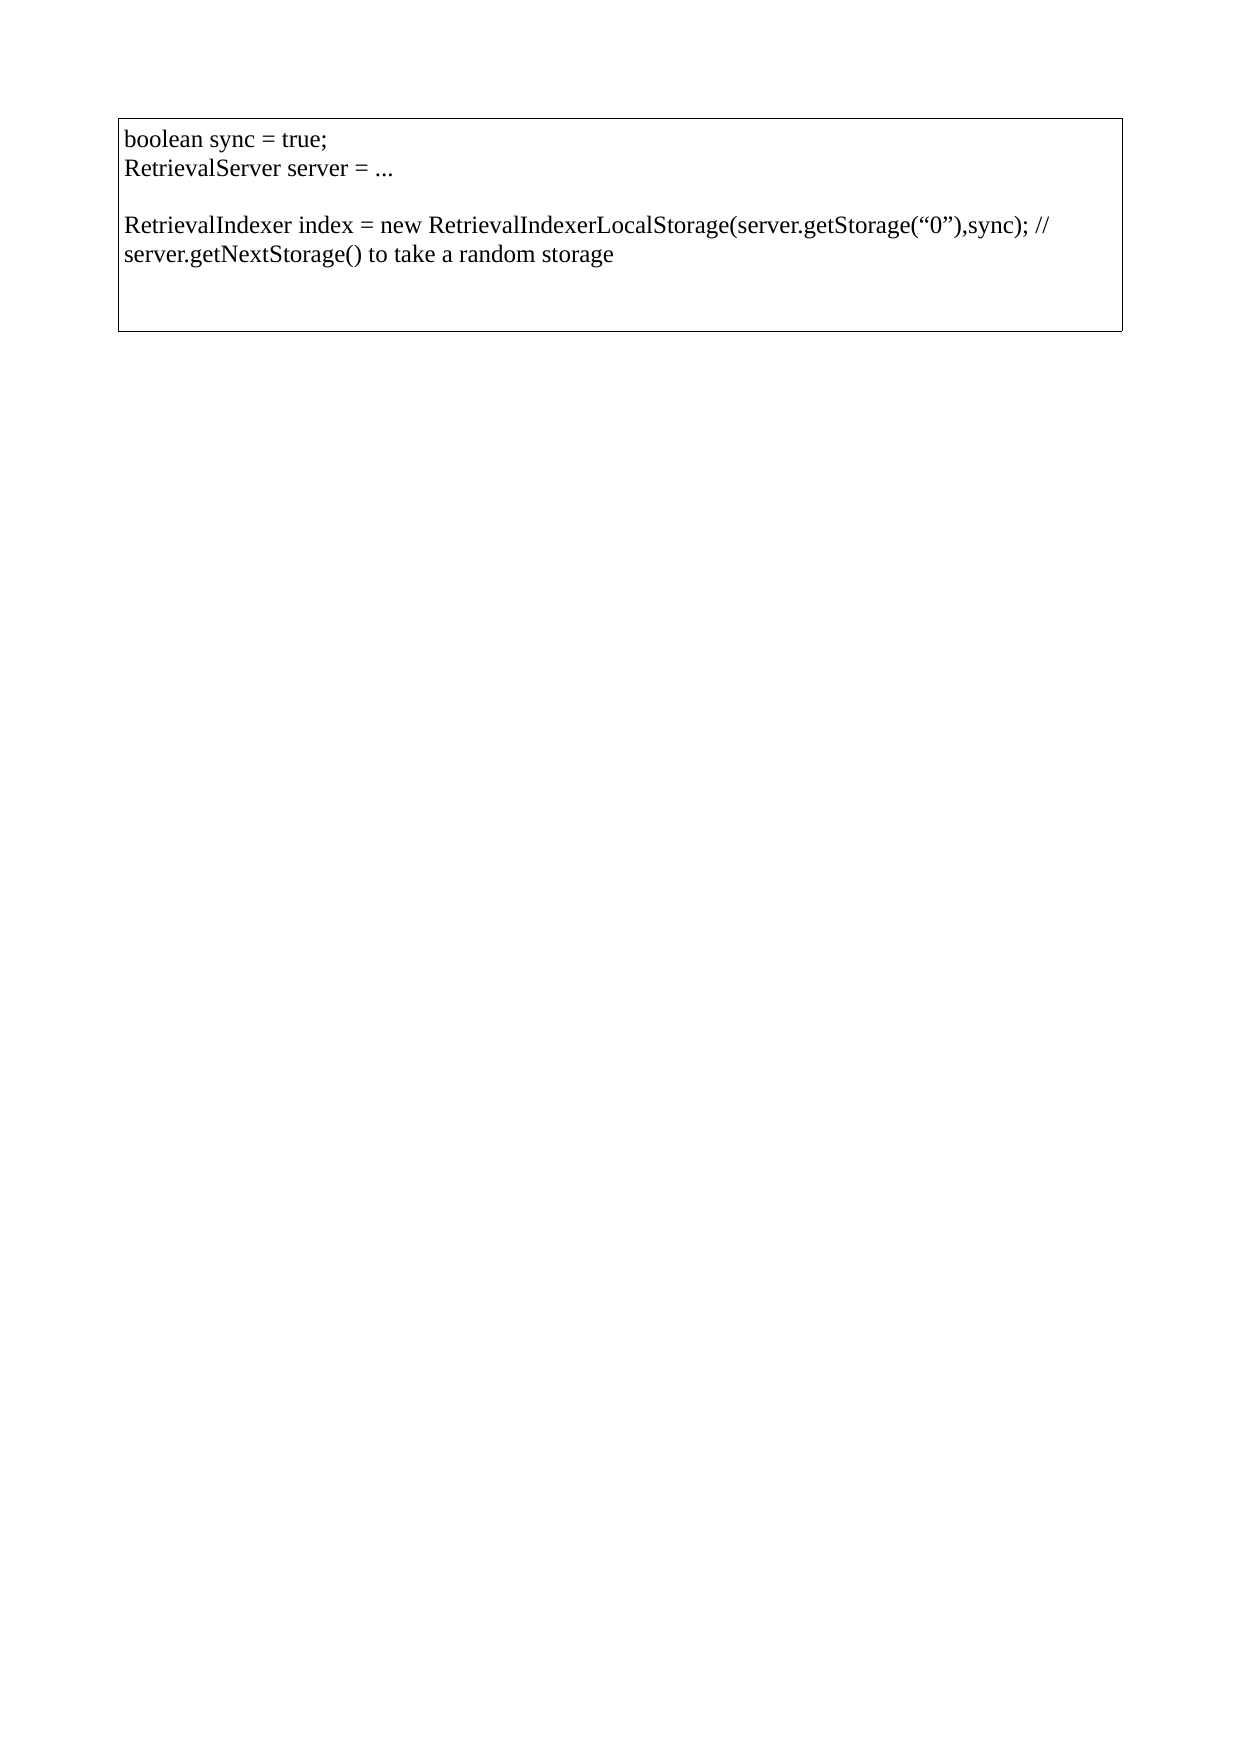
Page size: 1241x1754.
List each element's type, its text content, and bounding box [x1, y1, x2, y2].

table_header boolean sync = true; RetrievalServer server = ... RetrievalIndexer index = new RetrievalIndexerLocalStorage(server.getStorage(“0”),sync); // server.getNextStorage() to take a random storage [119, 119, 1122, 331]
